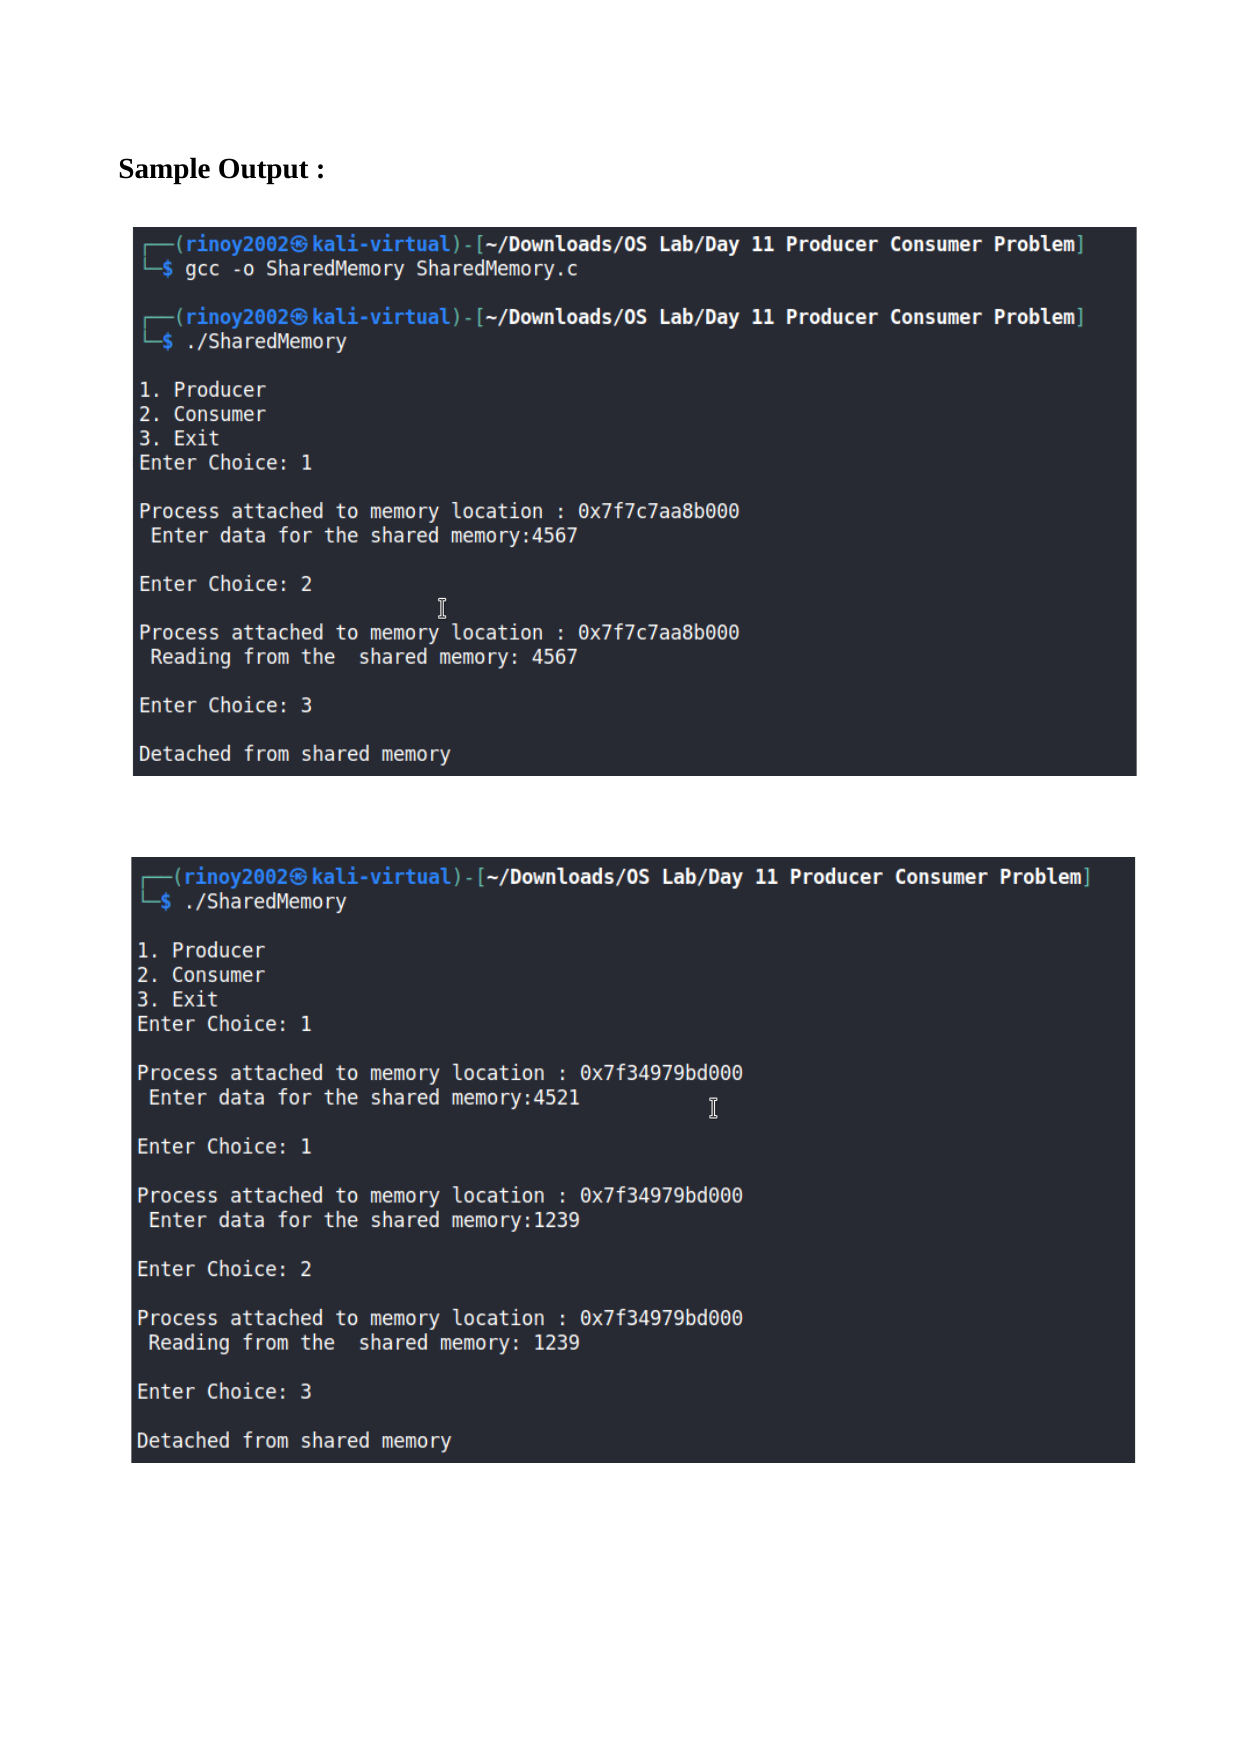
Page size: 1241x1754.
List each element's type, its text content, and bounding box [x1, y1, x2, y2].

text Sample Output : [118, 152, 1122, 185]
picture [132, 227, 1137, 776]
picture [131, 857, 1136, 1463]
